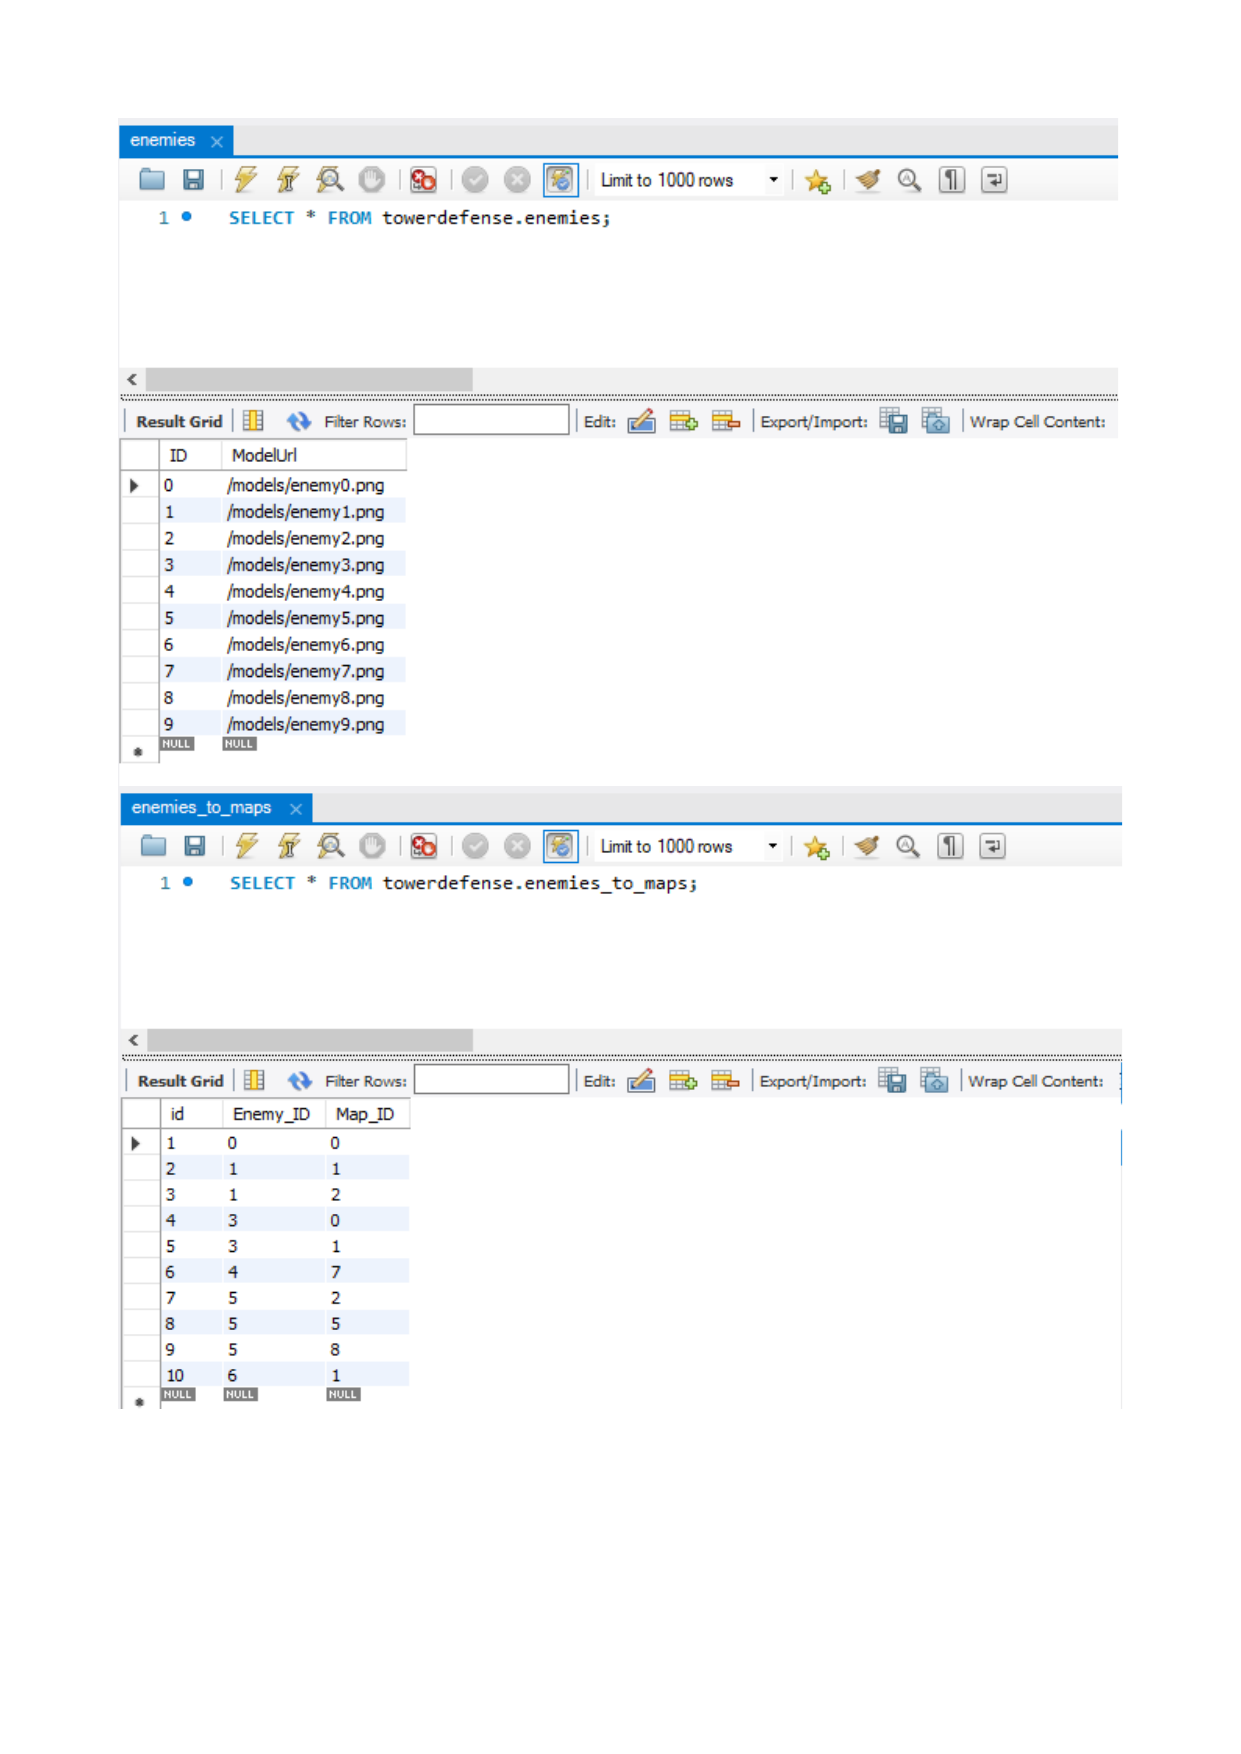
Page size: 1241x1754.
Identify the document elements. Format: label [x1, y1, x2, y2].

picture [118, 118, 1123, 1409]
